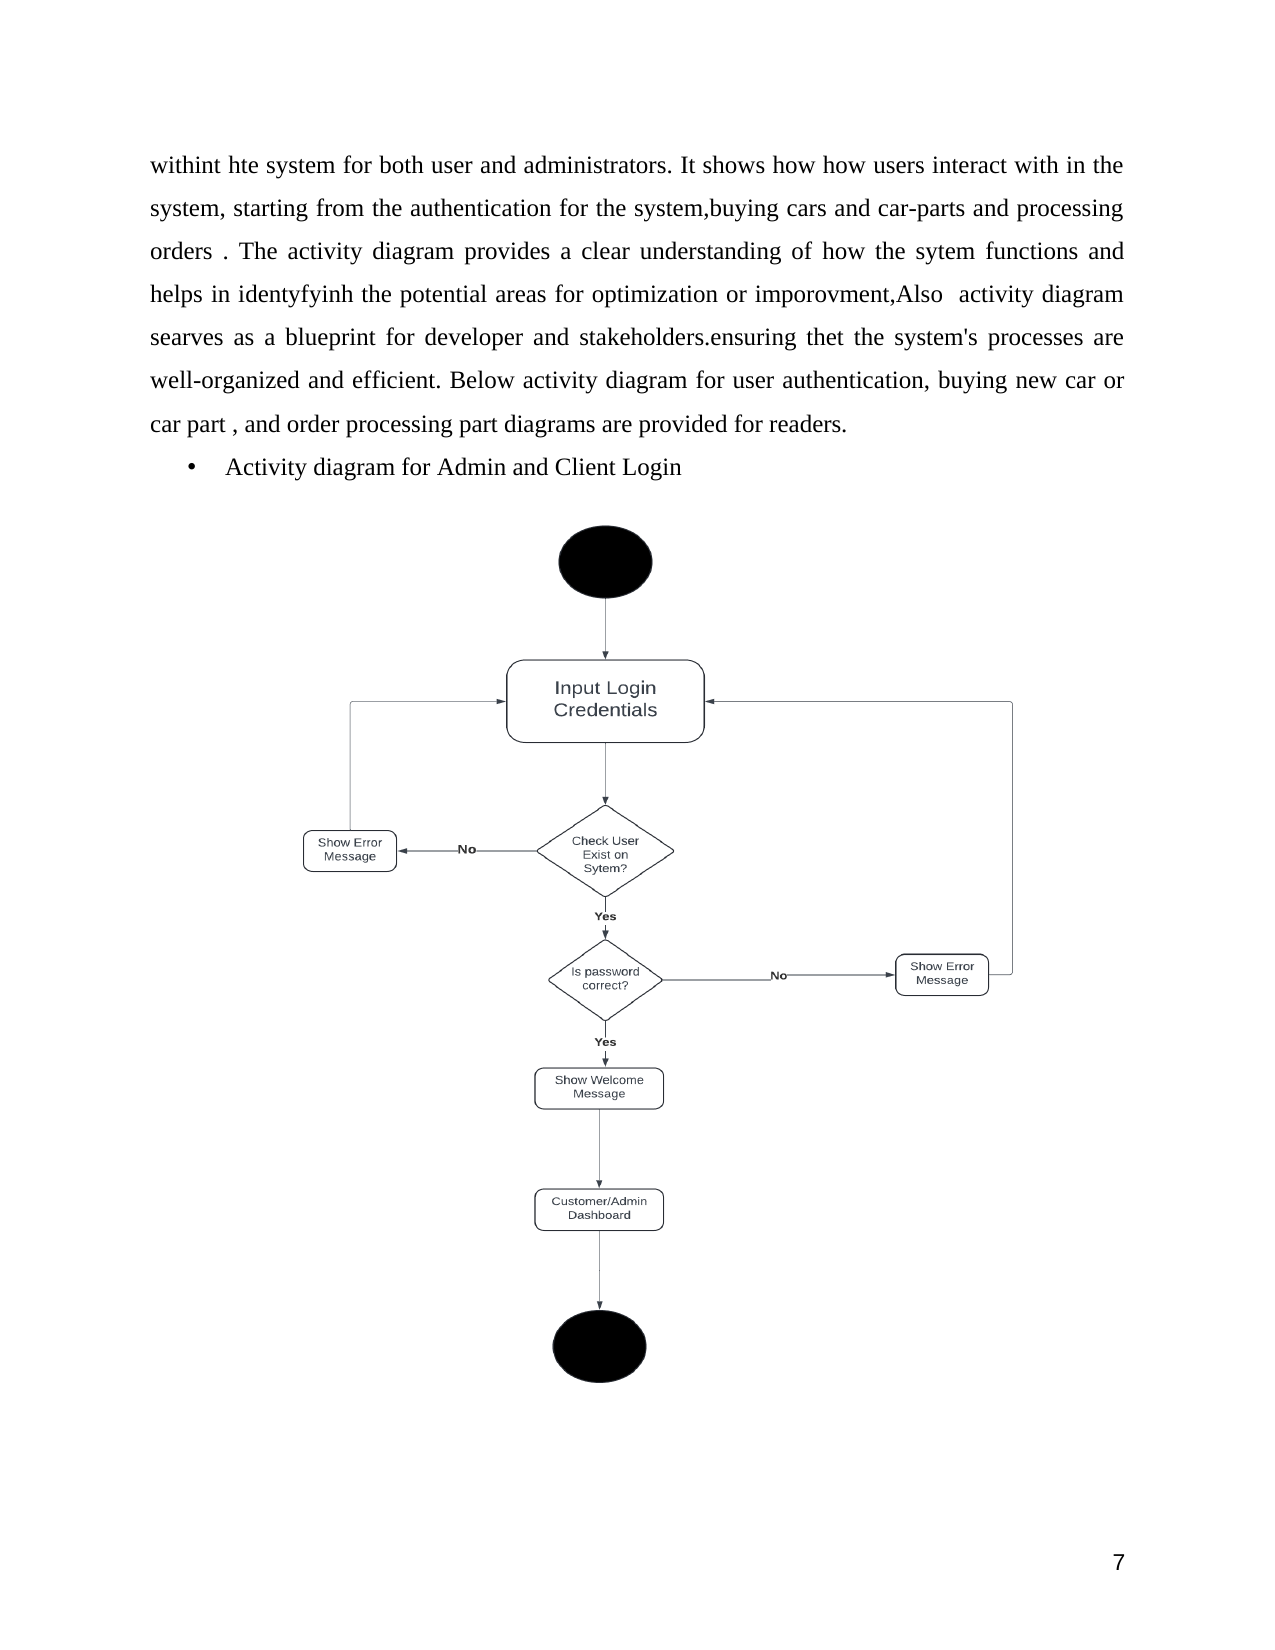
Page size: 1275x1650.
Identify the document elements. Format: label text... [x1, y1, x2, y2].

picture [280, 506, 1036, 1403]
list Activity diagram for Admin and Client Login [187, 452, 1125, 481]
text withint hte system for both user and administrators. It shows how how users interact with in the system, starting from the authentication for the system,buying cars and car-parts and processing orders . The activity diagram provides a clear understanding of how the sytem functions and helps in identyfyinh the potential areas for optimization or imporovment,Also activity diagram searves as a blueprint for developer and stakeholders.ensuring thet the system's processes are well-organized and efficient. Below activity diagram for user authentication, buying new car or car part , and order processing part diagrams are provided for readers. [150, 150, 1125, 437]
